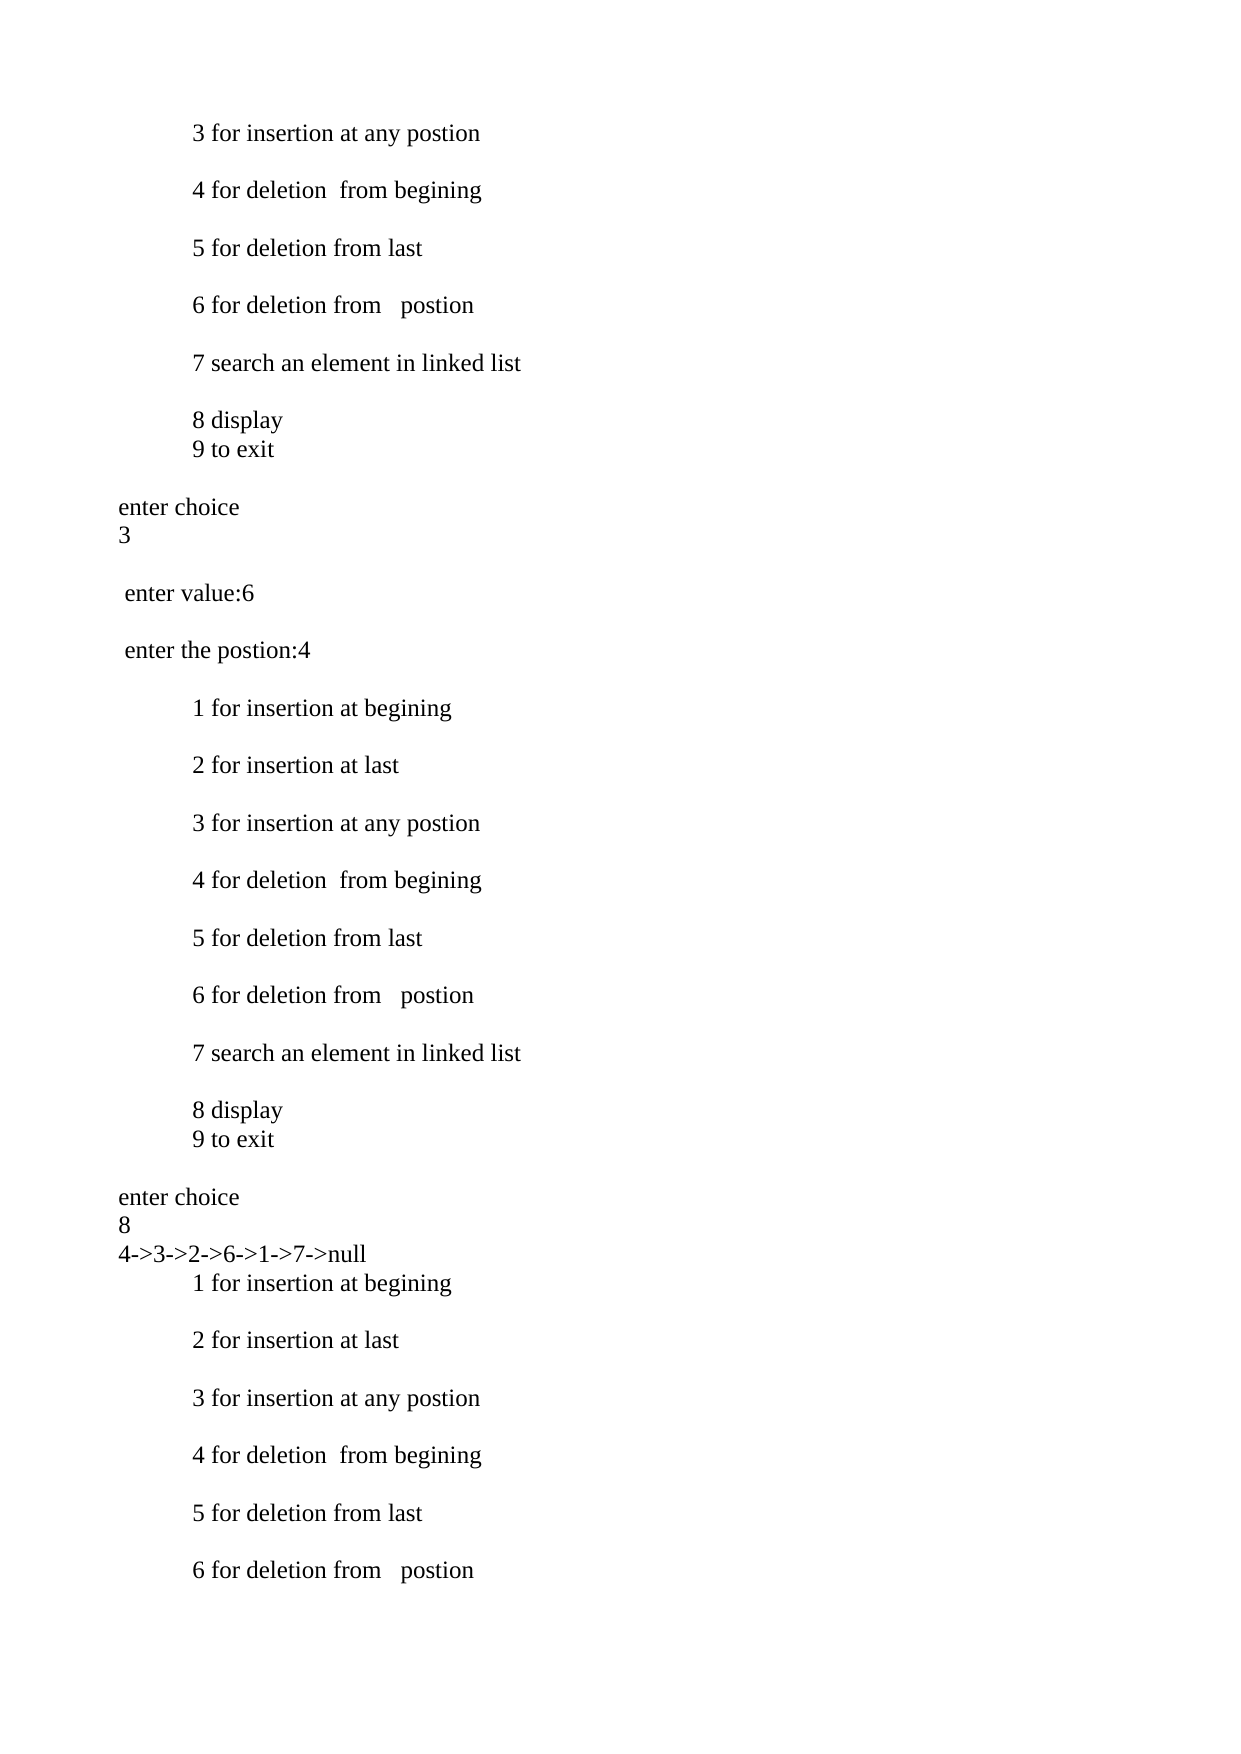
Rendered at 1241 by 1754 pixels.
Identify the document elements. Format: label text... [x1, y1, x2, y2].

text 6 for deletion from postion [118, 1556, 1122, 1584]
text 2 for insertion at last [118, 751, 1122, 779]
text 8 display [118, 1096, 1122, 1124]
text enter choice [118, 1182, 1122, 1211]
text 2 for insertion at last [118, 1326, 1122, 1354]
text 7 search an element in linked list [118, 1038, 1122, 1067]
text enter choice [118, 492, 1122, 521]
text 7 search an element in linked list [118, 348, 1122, 377]
text enter the postion:4 [118, 636, 1122, 664]
text 6 for deletion from postion [118, 291, 1122, 319]
text 5 for deletion from last [118, 233, 1122, 262]
text 3 for insertion at any postion [118, 808, 1122, 837]
text 4->3->2->6->1->7->null [118, 1239, 1122, 1268]
text 6 for deletion from postion [118, 981, 1122, 1009]
text 3 for insertion at any postion [118, 1383, 1122, 1412]
text 4 for deletion from begining [118, 1441, 1122, 1469]
text 3 for insertion at any postion [118, 118, 1122, 147]
text 1 for insertion at begining [118, 693, 1122, 722]
text enter value:6 [118, 578, 1122, 607]
text 1 for insertion at begining [118, 1268, 1122, 1297]
text 8 display [118, 406, 1122, 434]
text 9 to exit [118, 1124, 1122, 1153]
text 4 for deletion from begining [118, 176, 1122, 204]
text 3 [118, 521, 1122, 549]
text 5 for deletion from last [118, 1498, 1122, 1527]
text 4 for deletion from begining [118, 866, 1122, 894]
text 5 for deletion from last [118, 923, 1122, 952]
text 9 to exit [118, 434, 1122, 463]
text 8 [118, 1211, 1122, 1239]
